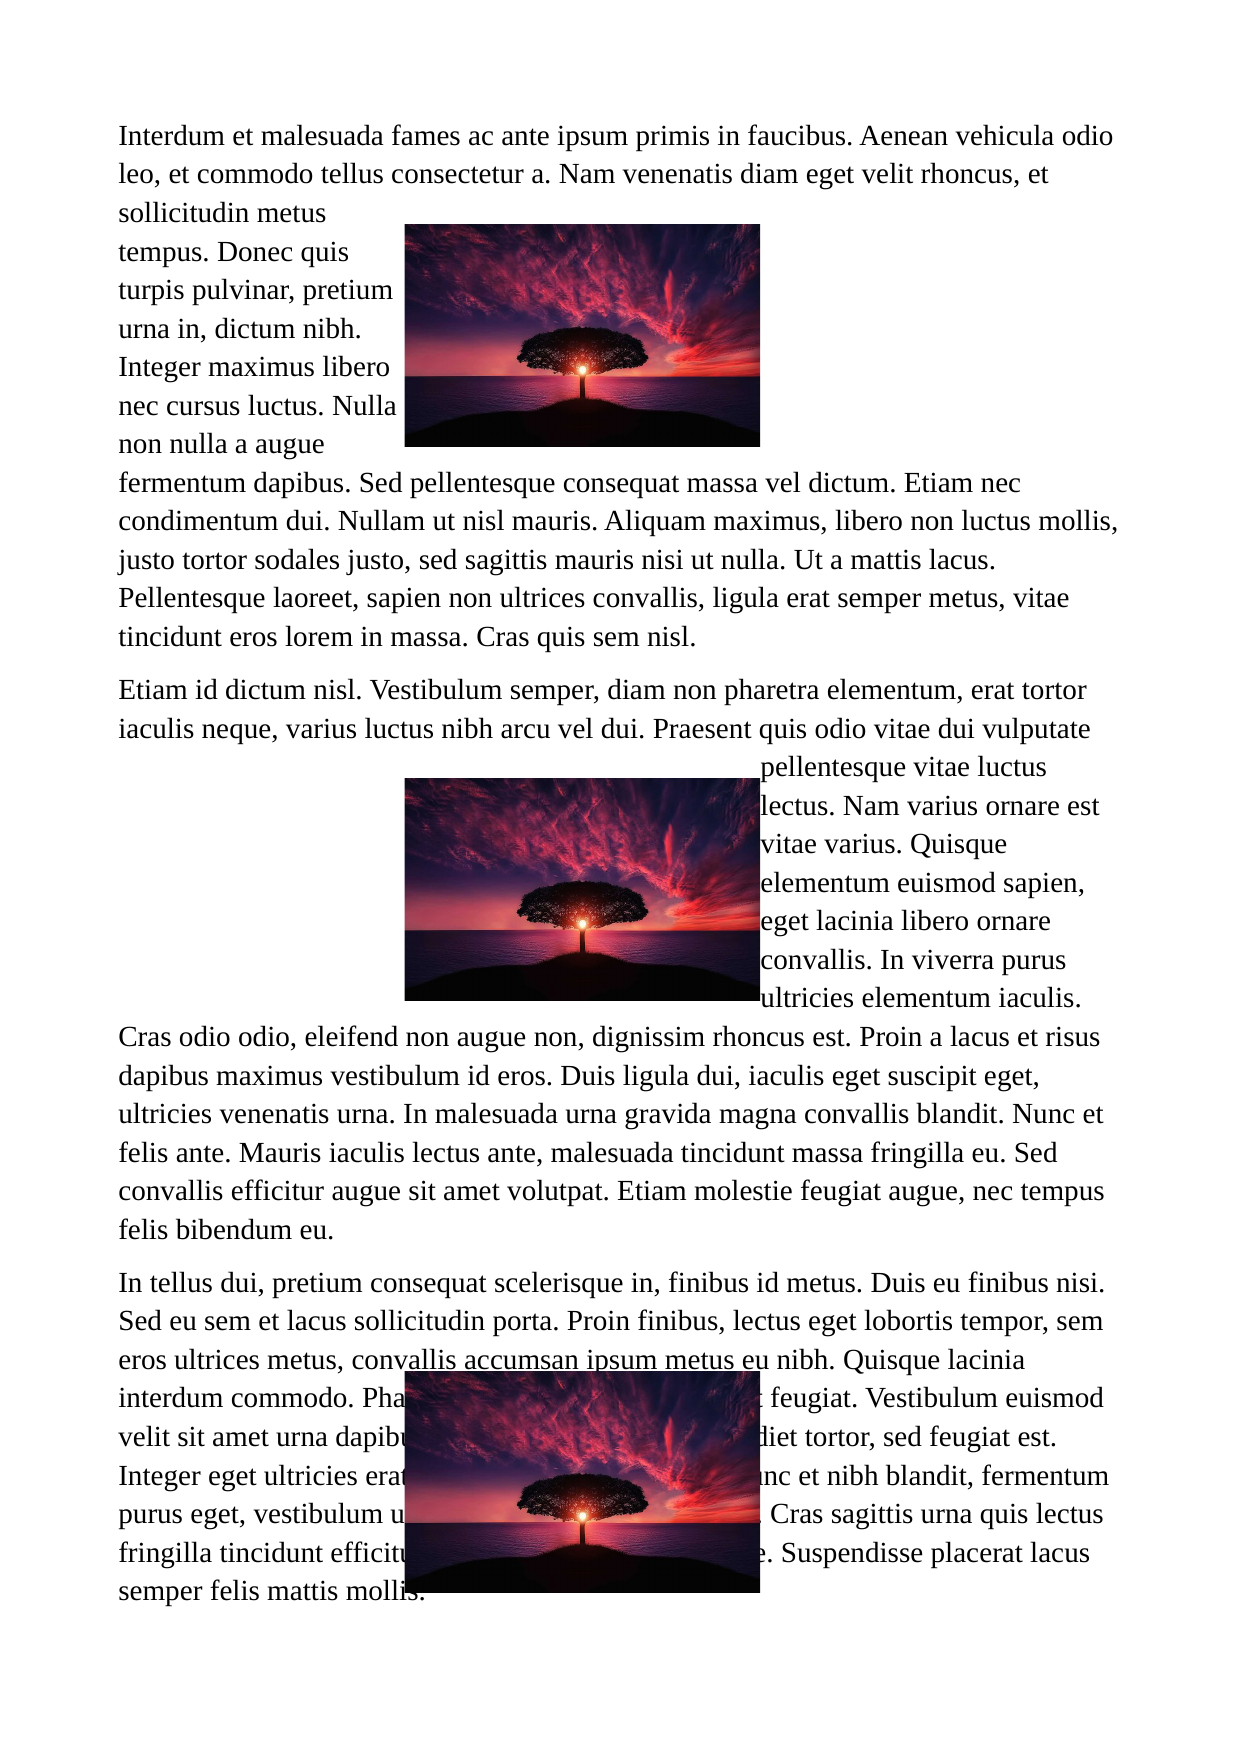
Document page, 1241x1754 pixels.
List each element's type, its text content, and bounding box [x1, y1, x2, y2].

text In tellus dui, pretium consequat scelerisque in, finibus id metus. Duis eu finibus nisi. Sed eu sem et lacus sollicitudin porta. Proin finibus, lectus eget lobortis tempor, sem eros ultrices metus, convallis accumsan ipsum metus eu nibh. Quisque lacinia interdum commodo. Phasellus lobortis in enim sit amet feugiat. Vestibulum euismod velit sit amet urna dapibus fermentum. Mauris a imperdiet tortor, sed feugiat est. Integer eget ultricies erat, molestie euismod magna. Nunc et nibh blandit, fermentum purus eget, vestibulum urna. Nam id ullamcorper nunc. Cras sagittis urna quis lectus fringilla tincidunt efficitur at urna. Sed et convallis ante. Suspendisse placerat lacus semper felis mattis mollis. [118, 1265, 1122, 1607]
picture [404, 1371, 761, 1593]
picture [404, 778, 761, 1001]
picture [404, 224, 761, 447]
text Interdum et malesuada fames ac ante ipsum primis in faucibus. Aenean vehicula odio leo, et commodo tellus consectetur a. Nam venenatis diam eget velit rhoncus, et sollicitudin metus tempus. Donec quis turpis pulvinar, pretium urna in, dictum nibh. Integer maximus libero nec cursus luctus. Nulla non nulla a augue fermentum dapibus. Sed pellentesque consequat massa vel dictum. Etiam nec condimentum dui. Nullam ut nisl mauris. Aliquam maximus, libero non luctus mollis, justo tortor sodales justo, sed sagittis mauris nisi ut nulla. Ut a mattis lacus. Pellentesque laoreet, sapien non ultrices convallis, ligula erat semper metus, vitae tincidunt eros lorem in massa. Cras quis sem nisl. [118, 118, 1122, 653]
text Etiam id dictum nisl. Vestibulum semper, diam non pharetra elementum, erat tortor iaculis neque, varius luctus nibh arcu vel dui. Praesent quis odio vitae dui vulputate pellentesque vitae luctus lectus. Nam varius ornare est vitae varius. Quisque elementum euismod sapien, eget lacinia libero ornare convallis. In viverra purus ultricies elementum iaculis. Cras odio odio, eleifend non augue non, dignissim rhoncus est. Proin a lacus et risus dapibus maximus vestibulum id eros. Duis ligula dui, iaculis eget suscipit eget, ultricies venenatis urna. In malesuada urna gravida magna convallis blandit. Nunc et felis ante. Mauris iaculis lectus ante, malesuada tincidunt massa fringilla eu. Sed convallis efficitur augue sit amet volutpat. Etiam molestie feugiat augue, nec tempus felis bibendum eu. [118, 672, 1122, 1245]
